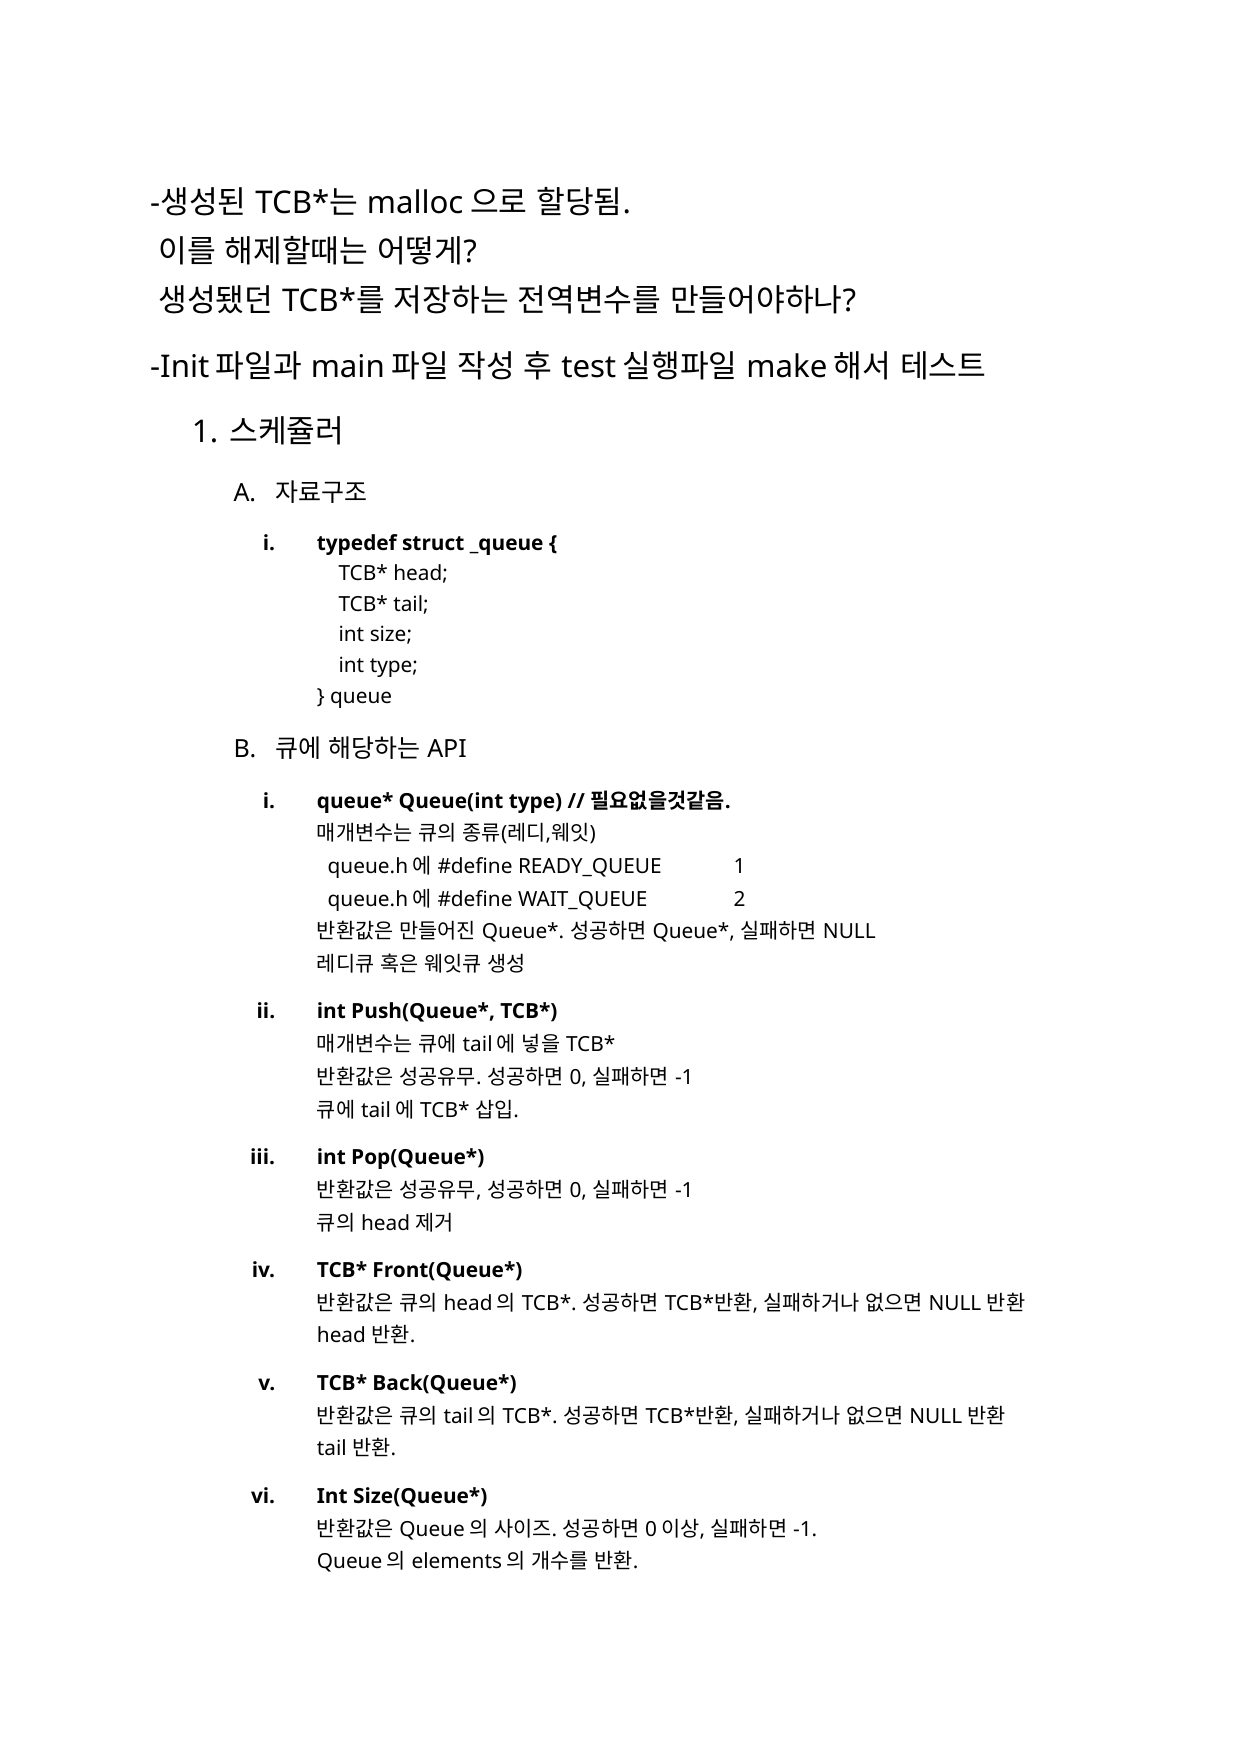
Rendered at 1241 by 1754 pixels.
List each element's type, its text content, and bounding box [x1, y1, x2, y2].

list 자료구조 [233, 472, 1090, 508]
list queue* Queue(int type) // 필요없을것같음. 매개변수는 큐의 종류(레디,웨잇) queue.h에 #define READY_QUEUE 1 queue.h에 #define WAIT_QUEUE 2 반환값은 만들어진 Queue*. 성공하면 Queue*, 실패하면 NULL 레디큐 혹은 웨잇큐 생성 [275, 784, 1090, 978]
list 큐에 해당하는 API [233, 728, 1090, 764]
list -생성된 TCB*는 malloc으로 할당됨. 이를 해제할때는 어떻게? 생성됐던 TCB*를 저장하는 전역변수를 만들어야하나? [150, 177, 1090, 321]
list int Push(Queue*, TCB*) 매개변수는 큐에 tail에 넣을 TCB* 반환값은 성공유무. 성공하면 0, 실패하면 -1 큐에 tail에 TCB* 삽입. [275, 997, 1090, 1123]
list typedef struct _queue { TCB* head; TCB* tail; int size; int type; } queue [275, 528, 1090, 709]
list Int Size(Queue*) 반환값은 Queue의 사이즈. 성공하면 0이상, 실패하면 -1. Queue의 elements의 개수를 반환. [275, 1481, 1090, 1575]
list 스케쥴러 [192, 406, 1090, 452]
list TCB* Back(Queue*) 반환값은 큐의 tail의 TCB*. 성공하면 TCB*반환, 실패하거나 없으면 NULL 반환 tail 반환. [275, 1368, 1090, 1462]
list TCB* Front(Queue*) 반환값은 큐의 head의 TCB*. 성공하면 TCB*반환, 실패하거나 없으면 NULL 반환 head 반환. [275, 1255, 1090, 1349]
list int Pop(Queue*) 반환값은 성공유무, 성공하면 0, 실패하면 -1 큐의 head 제거 [275, 1142, 1090, 1236]
list -Init파일과 main파일 작성 후 test실행파일 make해서 테스트 [150, 341, 1090, 386]
